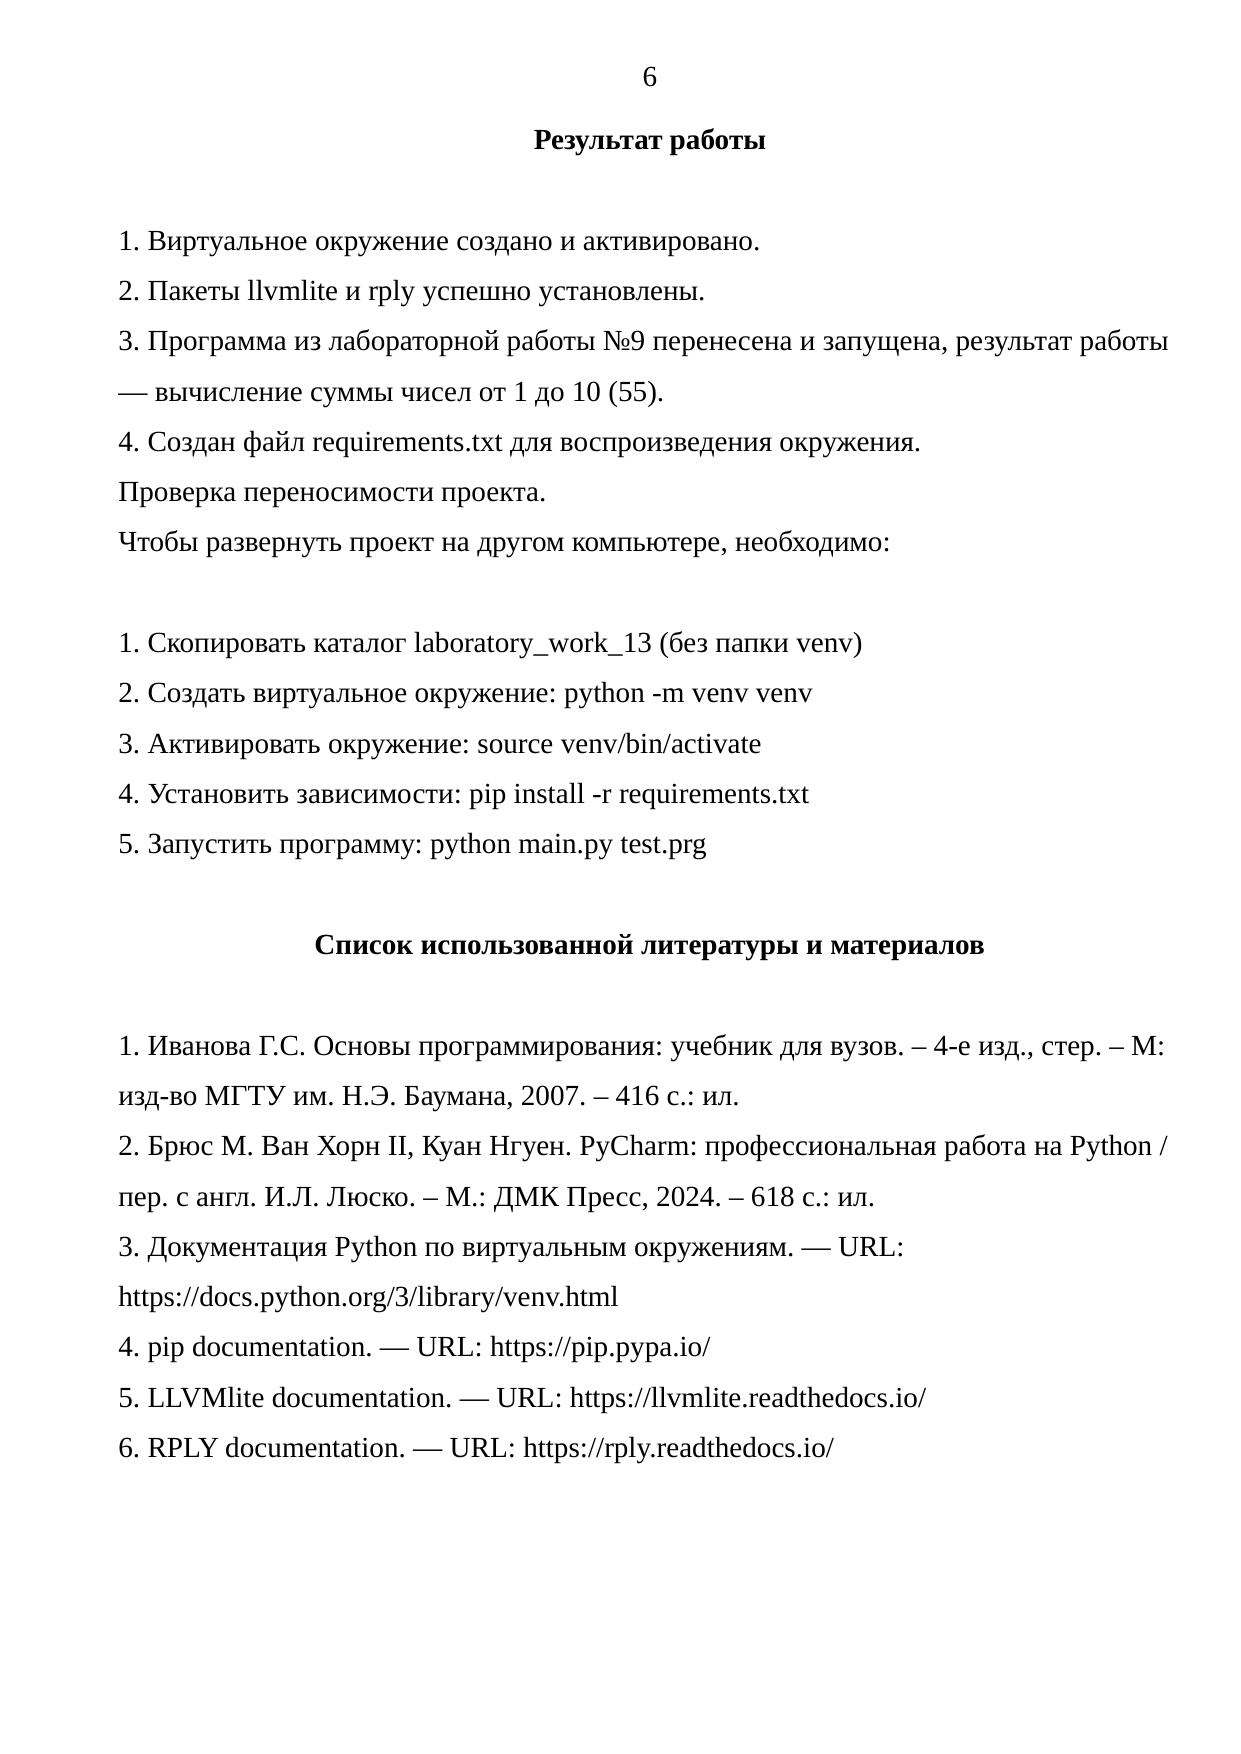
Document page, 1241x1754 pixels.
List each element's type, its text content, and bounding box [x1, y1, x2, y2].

text Чтобы развернуть проект на другом компьютере, необходимо: [118, 524, 1181, 558]
text Проверка переносимости проекта. [118, 474, 1181, 508]
text 2. Брюс М. Ван Хорн II, Куан Нгуен. PyCharm: профессиональная работа на Python / пер. с англ. И.Л. Люско. – М.: ДМК Пресс, 2024. – 618 с.: ил. [118, 1128, 1181, 1212]
text 1. Иванова Г.С. Основы программирования: учебник для вузов. – 4-е изд., стер. – М: изд-во МГТУ им. Н.Э. Баумана, 2007. – 416 с.: ил. [118, 1028, 1181, 1112]
text 1. Скопировать каталог laboratory_work_13 (без папки venv) [118, 625, 1181, 659]
text 4. Создан файл requirements.txt для воспроизведения окружения. [118, 424, 1181, 457]
text 3. Активировать окружение: source venv/bin/activate [118, 726, 1181, 759]
text 1. Виртуальное окружение создано и активировано. [118, 223, 1181, 256]
text 5. LLVMlite documentation. — URL: https://llvmlite.readthedocs.io/ [118, 1380, 1181, 1413]
text 3. Программа из лабораторной работы №9 перенесена и запущена, результат работы — вычисление суммы чисел от 1 до 10 (55). [118, 323, 1181, 407]
text 4. pip documentation. — URL: https://pip.pypa.io/ [118, 1329, 1181, 1363]
text Список использованной литературы и материалов [118, 927, 1181, 961]
text 3. Документация Python по виртуальным окружениям. — URL: https://docs.python.org/3/library/venv.html [118, 1229, 1181, 1313]
text 2. Пакеты llvmlite и rply успешно установлены. [118, 273, 1181, 307]
text 2. Создать виртуальное окружение: python -m venv venv [118, 676, 1181, 709]
text Результат работы [118, 122, 1181, 156]
text 6. RPLY documentation. — URL: https://rply.readthedocs.io/ [118, 1430, 1181, 1464]
text 4. Установить зависимости: pip install -r requirements.txt [118, 776, 1181, 810]
text 5. Запустить программу: python main.py test.prg [118, 826, 1181, 860]
